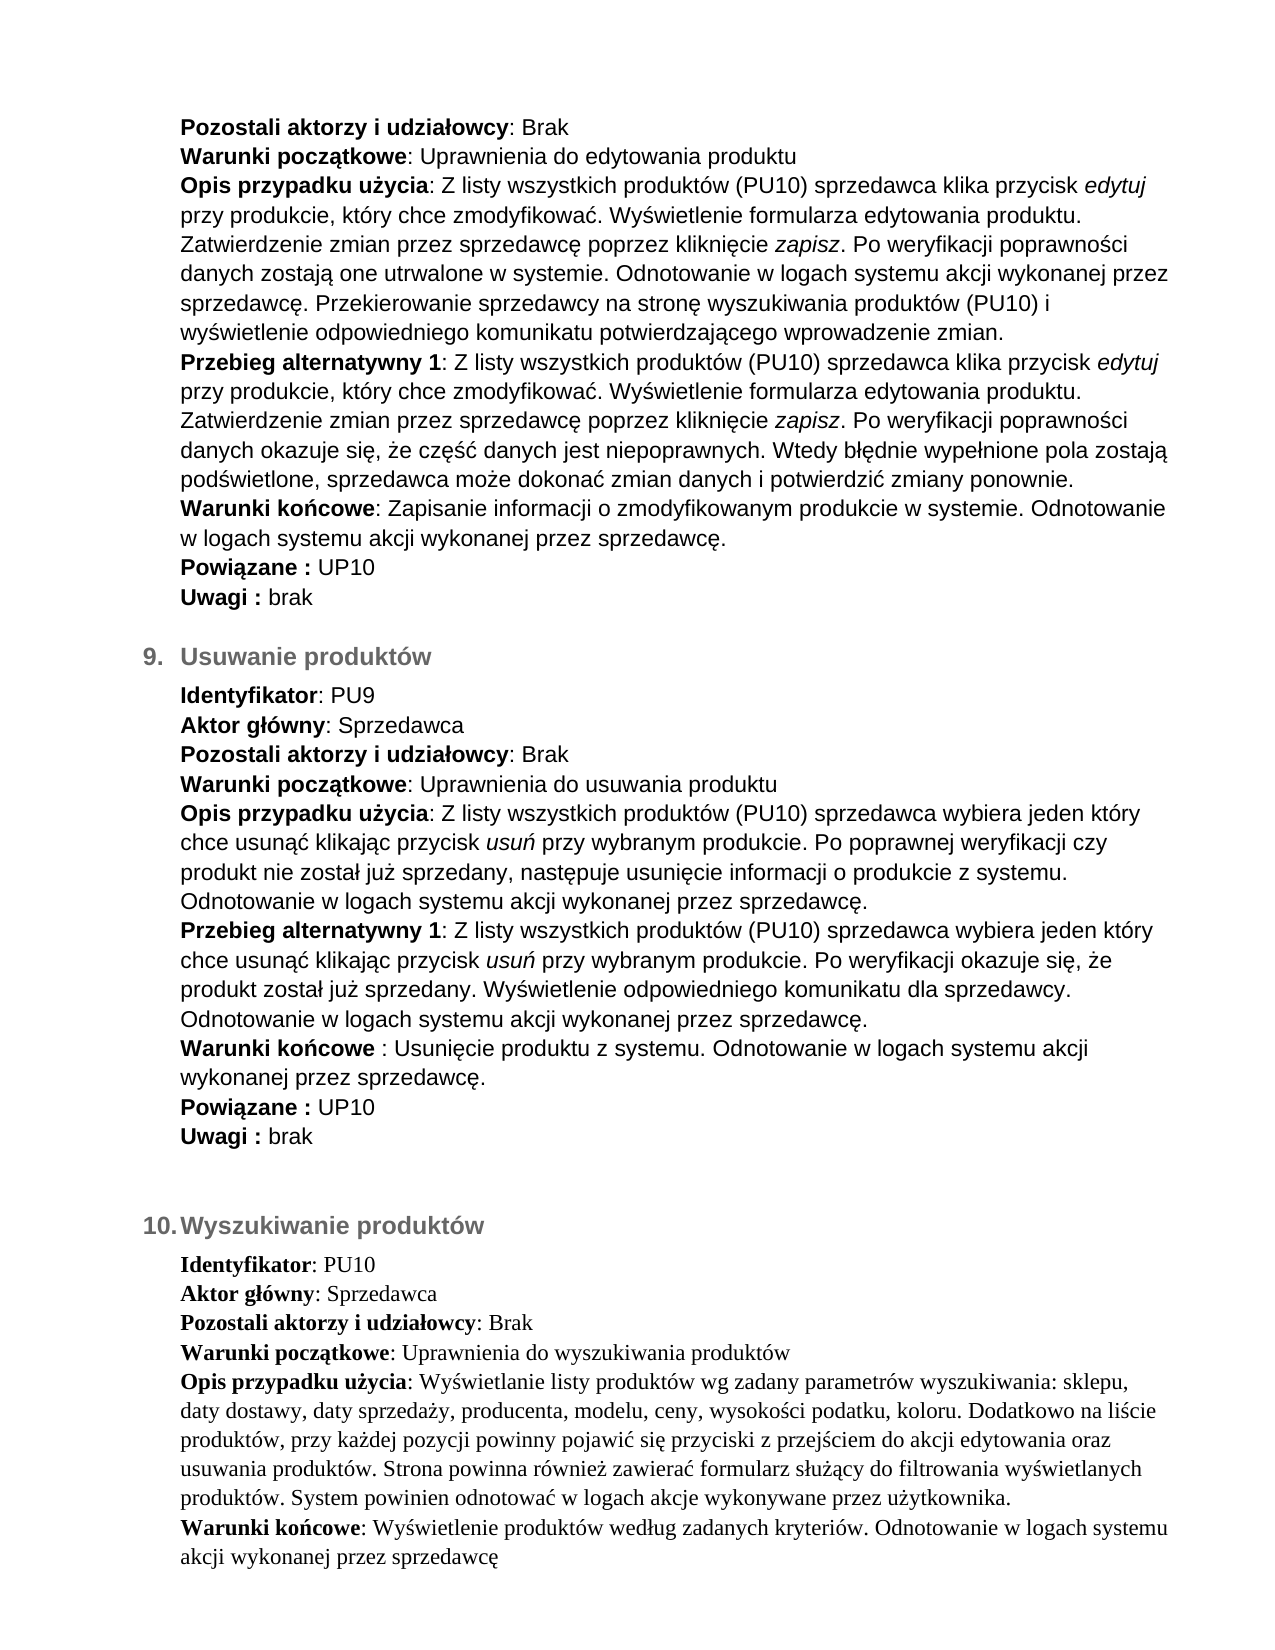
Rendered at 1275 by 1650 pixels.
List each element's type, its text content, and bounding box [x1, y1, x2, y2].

text Opis przypadku użycia: Wyświetlanie listy produktów wg zadany parametrów wyszukiwania: sklepu, daty dostawy, daty sprzedaży, producenta, modelu, ceny, wysokości podatku, koloru. Dodatkowo na liście produktów, przy każdej pozycji powinny pojawić się przyciski z przejściem do akcji edytowania oraz usuwania produktów. Strona powinna również zawierać formularz służący do filtrowania wyświetlanych produktów. System powinien odnotować w logach akcje wykonywane przez użytkownika. [180, 1369, 1170, 1511]
text Warunki początkowe: Uprawnienia do usuwania produktu [180, 771, 1170, 797]
text Pozostali aktorzy i udziałowcy: Brak [180, 114, 1170, 140]
text Warunki końcowe: Zapisanie informacji o zmodyfikowanym produkcie w systemie. Odnotowanie w logach systemu akcji wykonanej przez sprzedawcę. [180, 496, 1170, 551]
text Powiązane : UP10 [180, 555, 1170, 580]
text Aktor główny: Sprzedawca [180, 712, 1170, 738]
text Warunki początkowe: Uprawnienia do wyszukiwania produktów [180, 1339, 1170, 1365]
text Warunki końcowe: Wyświetlenie produktów według zadanych kryteriów. Odnotowanie w logach systemu akcji wykonanej przez sprzedawcę [180, 1514, 1170, 1569]
text Warunki końcowe : Usunięcie produktu z systemu. Odnotowanie w logach systemu akcji wykonanej przez sprzedawcę. [180, 1036, 1170, 1091]
text Powiązane : UP10 [180, 1094, 1170, 1120]
text Aktor główny: Sprzedawca [180, 1281, 1170, 1307]
text Uwagi : brak [180, 1124, 1170, 1149]
text Identyfikator: PU9 [180, 683, 1170, 709]
text Opis przypadku użycia: Z listy wszystkich produktów (PU10) sprzedawca klika przycisk edytuj przy produkcie, który chce zmodyfikować. Wyświetlenie formularza edytowania produktu. Zatwierdzenie zmian przez sprzedawcę poprzez kliknięcie zapisz. Po weryfikacji poprawności danych zostają one utrwalone w systemie. Odnotowanie w logach systemu akcji wykonanej przez sprzedawcę. Przekierowanie sprzedawcy na stronę wyszukiwania produktów (PU10) i wyświetlenie odpowiedniego komunikatu potwierdzającego wprowadzenie zmian. [180, 173, 1170, 345]
subtitle Usuwanie produktów [143, 643, 1170, 671]
text Warunki początkowe: Uprawnienia do edytowania produktu [180, 143, 1170, 169]
text Przebieg alternatywny 1: Z listy wszystkich produktów (PU10) sprzedawca wybiera jeden który chce usunąć klikając przycisk usuń przy wybranym produkcie. Po weryfikacji okazuje się, że produkt został już sprzedany. Wyświetlenie odpowiedniego komunikatu dla sprzedawcy. Odnotowanie w logach systemu akcji wykonanej przez sprzedawcę. [180, 918, 1170, 1032]
text Pozostali aktorzy i udziałowcy: Brak [180, 742, 1170, 767]
subtitle Wyszukiwanie produktów [143, 1212, 1170, 1239]
text Przebieg alternatywny 1: Z listy wszystkich produktów (PU10) sprzedawca klika przycisk edytuj przy produkcie, który chce zmodyfikować. Wyświetlenie formularza edytowania produktu. Zatwierdzenie zmian przez sprzedawcę poprzez kliknięcie zapisz. Po weryfikacji poprawności danych okazuje się, że część danych jest niepoprawnych. Wtedy błędnie wypełnione pola zostają podświetlone, sprzedawca może dokonać zmian danych i potwierdzić zmiany ponownie. [180, 349, 1170, 492]
text Identyfikator: PU10 [180, 1252, 1170, 1277]
text Opis przypadku użycia: Z listy wszystkich produktów (PU10) sprzedawca wybiera jeden który chce usunąć klikając przycisk usuń przy wybranym produkcie. Po poprawnej weryfikacji czy produkt nie został już sprzedany, następuje usunięcie informacji o produkcie z systemu. Odnotowanie w logach systemu akcji wykonanej przez sprzedawcę. [180, 801, 1170, 914]
text Uwagi : brak [180, 584, 1170, 610]
text Pozostali aktorzy i udziałowcy: Brak [180, 1310, 1170, 1336]
